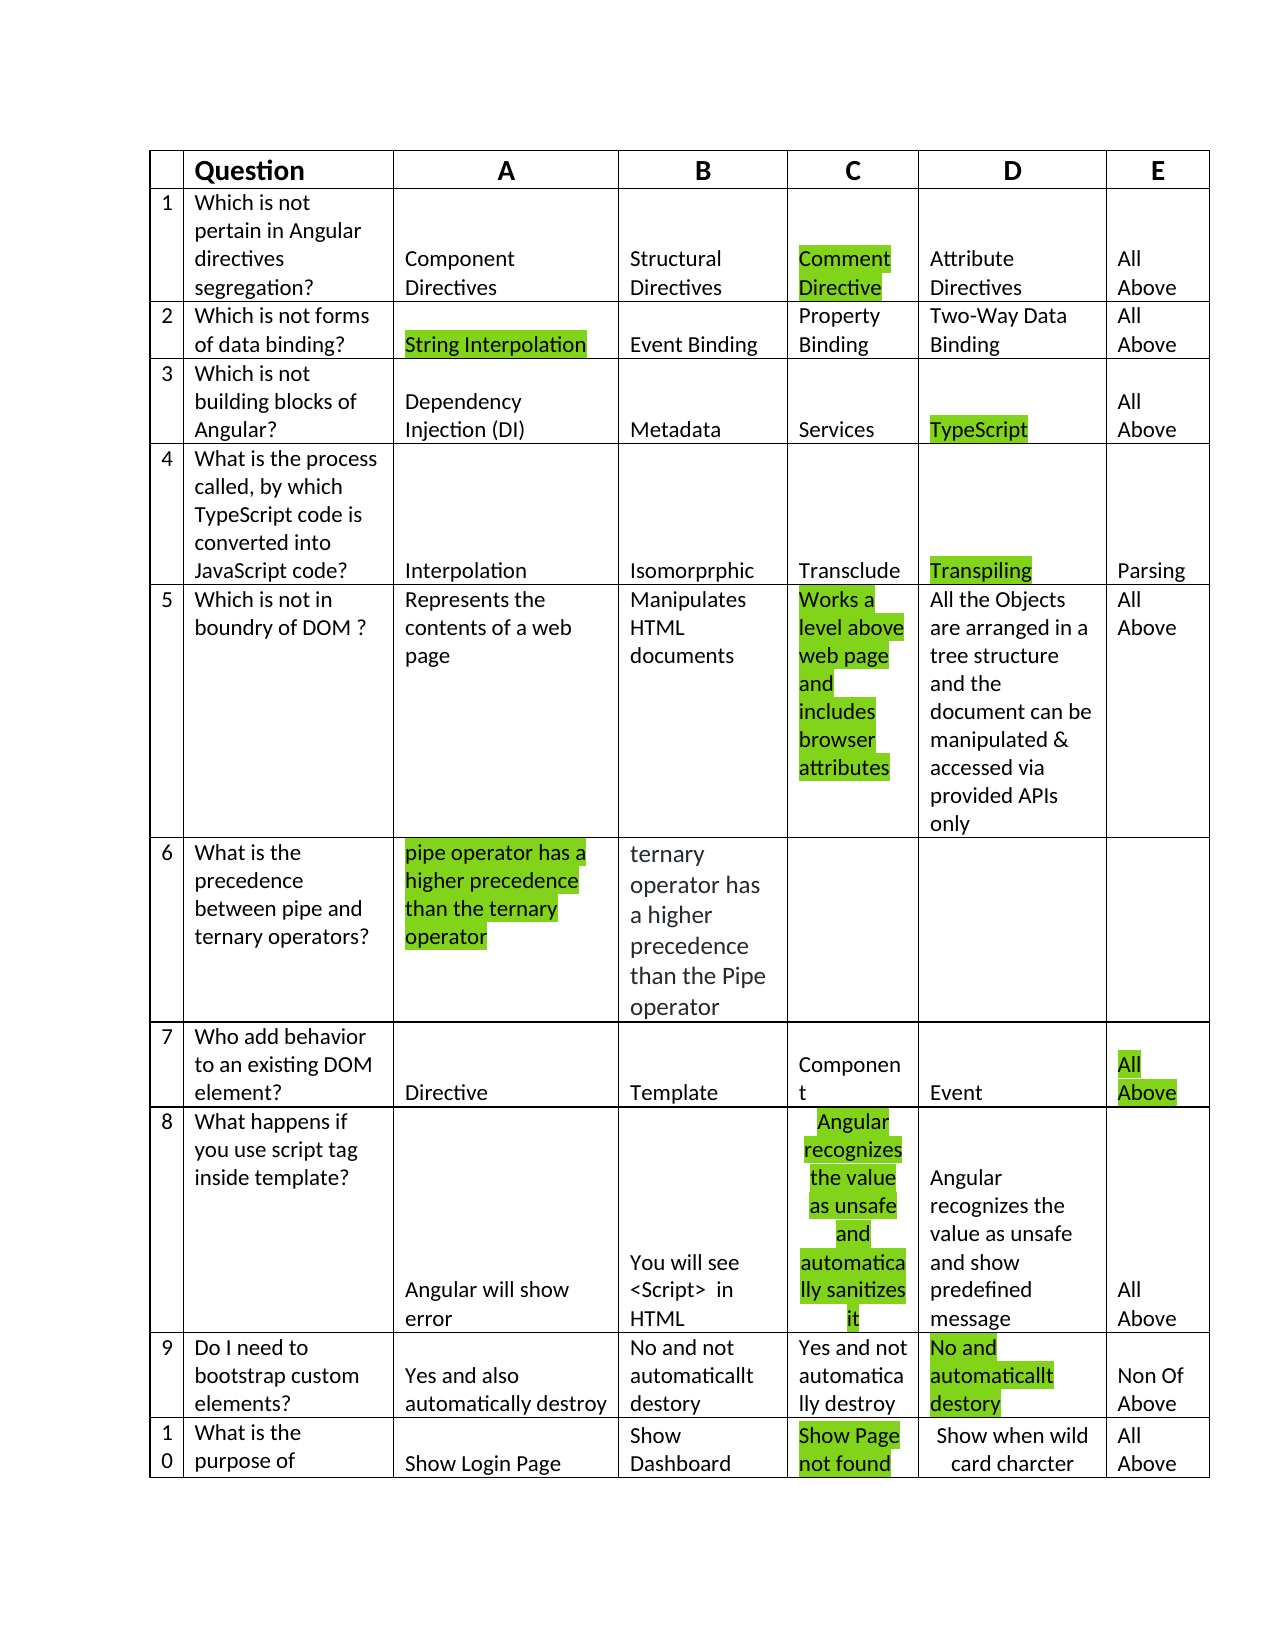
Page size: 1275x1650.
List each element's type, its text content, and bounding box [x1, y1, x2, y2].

table_header B [619, 151, 787, 187]
table_cell Event [919, 1023, 1106, 1106]
table_cell 10 [151, 1418, 183, 1477]
table_cell Which is not pertain in Angular directives segregation? [184, 189, 393, 301]
table_cell Comment Directive [788, 189, 918, 301]
table_cell Event Binding [619, 302, 787, 358]
table_cell 5 [151, 585, 183, 837]
table_cell Works a level above web page and includes browser attributes [788, 585, 918, 837]
table_header E [1107, 151, 1209, 187]
table_header D [919, 151, 1106, 187]
table_header [151, 151, 183, 187]
table_cell Parsing [1107, 444, 1209, 584]
table_cell Property Binding [788, 302, 918, 358]
table_cell Represents the contents of a web page [394, 585, 618, 837]
table_cell Who add behavior to an existing DOM element? [184, 1023, 393, 1106]
table_cell What is the precedence between pipe and ternary operators? [184, 838, 393, 1021]
table_cell Which is not forms of data binding? [184, 302, 393, 358]
table_cell pipe operator has a higher precedence than the ternary operator [394, 838, 618, 1021]
table_cell No and not automaticallt destory [619, 1333, 787, 1417]
table_cell You will see <Script> in HTML [619, 1108, 787, 1332]
table_cell 9 [151, 1333, 183, 1417]
table_cell [1107, 838, 1209, 1021]
table_cell [919, 838, 1106, 1021]
table_cell Angular will show error [394, 1108, 618, 1332]
table_cell 3 [151, 359, 183, 443]
table_cell String Interpolation [394, 302, 618, 358]
table_cell Show when wild card charcter [919, 1418, 1106, 1477]
table_cell All the Objects are arranged in a tree structure and the document can be manipulated & accessed via provided APIs only [919, 585, 1106, 837]
table_cell Dependency Injection (DI) [394, 359, 618, 443]
table_cell Show Dashboard [619, 1418, 787, 1477]
table_cell Two-Way Data Binding [919, 302, 1106, 358]
table_cell All Above [1107, 302, 1209, 358]
table_cell Transclude [788, 444, 918, 584]
table_cell ternary operator has a higher precedence than the Pipe operator [619, 838, 787, 1021]
table_cell Manipulates HTML documents [619, 585, 787, 837]
table_cell 1 [151, 189, 183, 301]
table_cell Interpolation [394, 444, 618, 584]
table_cell What is the purpose of [184, 1418, 393, 1477]
table_cell [788, 838, 918, 1021]
table_cell 8 [151, 1108, 183, 1332]
table_cell Angular recognizes the value as unsafe and show predefined message [919, 1108, 1106, 1332]
table_cell 6 [151, 838, 183, 1021]
table_cell All Above [1107, 1023, 1209, 1106]
table_cell Attribute Directives [919, 189, 1106, 301]
table_cell Template [619, 1023, 787, 1106]
table_cell All Above [1107, 1108, 1209, 1332]
table_header A [394, 151, 618, 187]
table_cell All Above [1107, 1418, 1209, 1477]
table_cell Component Directives [394, 189, 618, 301]
table_cell What happens if you use script tag inside template? [184, 1108, 393, 1332]
table_cell 2 [151, 302, 183, 358]
table_cell Isomorprphic [619, 444, 787, 584]
table_cell Which is not building blocks of Angular? [184, 359, 393, 443]
table_cell Show Page not found [788, 1418, 918, 1477]
table_cell Yes and not automatically destroy [788, 1333, 918, 1417]
table_cell Non Of Above [1107, 1333, 1209, 1417]
table_cell Transpiling [919, 444, 1106, 584]
table_cell Which is not in boundry of DOM ? [184, 585, 393, 837]
table_header C [788, 151, 918, 187]
table_cell Do I need to bootstrap custom elements? [184, 1333, 393, 1417]
table_cell Metadata [619, 359, 787, 443]
table_cell All Above [1107, 189, 1209, 301]
table_cell Component [788, 1023, 918, 1106]
table_cell All Above [1107, 359, 1209, 443]
table_cell No and automaticallt destory [919, 1333, 1106, 1417]
table_cell 4 [151, 444, 183, 584]
table_header Question [184, 151, 393, 187]
table_cell Structural Directives [619, 189, 787, 301]
table_cell 7 [151, 1023, 183, 1106]
table_cell Services [788, 359, 918, 443]
table_cell All Above [1107, 585, 1209, 837]
table_cell Directive [394, 1023, 618, 1106]
table_cell Yes and also automatically destroy [394, 1333, 618, 1417]
table_cell What is the process called, by which TypeScript code is converted into JavaScript code? [184, 444, 393, 584]
table_cell TypeScript [919, 359, 1106, 443]
table_cell Show Login Page [394, 1418, 618, 1477]
table_cell Angular recognizes the value as unsafe and automatically sanitizes it [788, 1108, 918, 1332]
